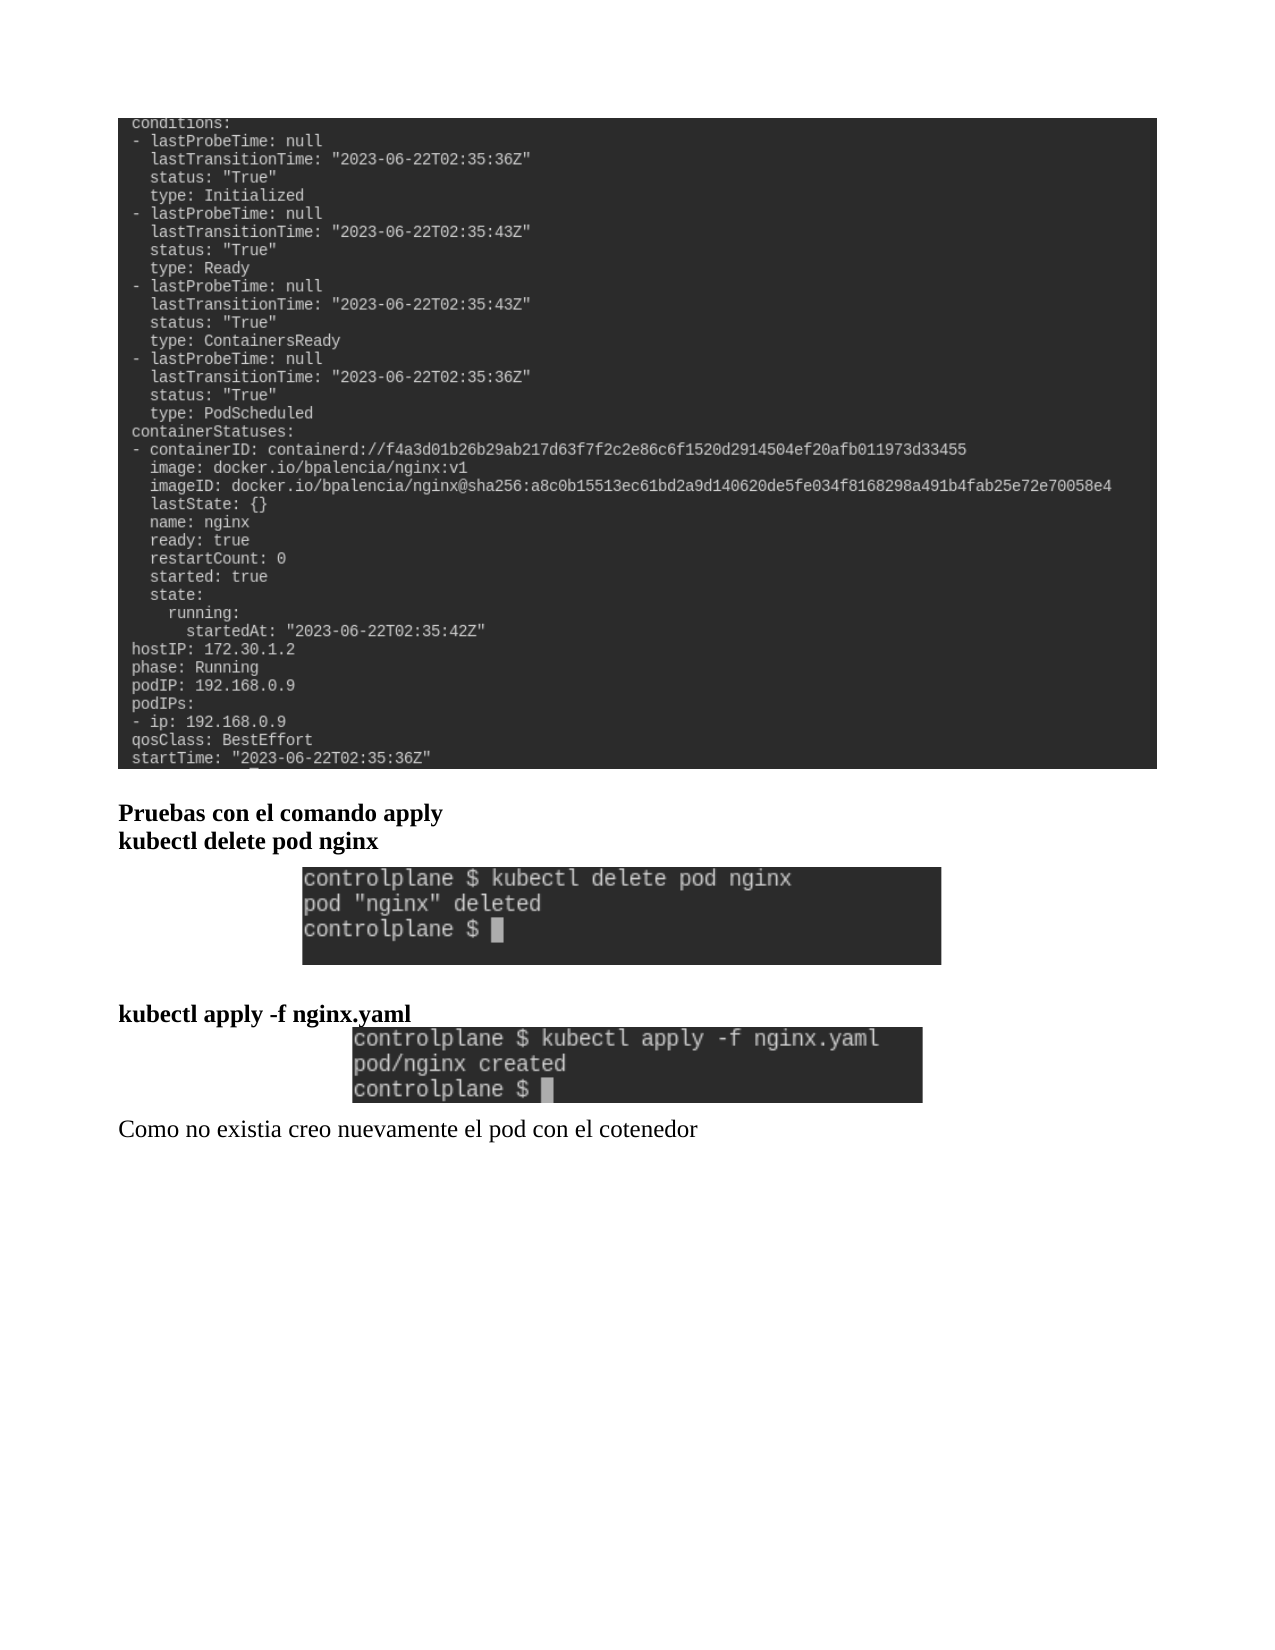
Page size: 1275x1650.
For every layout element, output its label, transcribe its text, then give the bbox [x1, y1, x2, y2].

text kubectl apply -f nginx.yaml [118, 999, 1157, 1028]
picture [302, 867, 942, 965]
text Como no existia creo nuevamente el pod con el cotenedor [118, 1114, 1157, 1143]
text kubectl delete pod nginx [118, 826, 1157, 855]
text Pruebas con el comando apply [118, 798, 1157, 826]
picture [118, 118, 1157, 769]
picture [352, 1027, 923, 1103]
